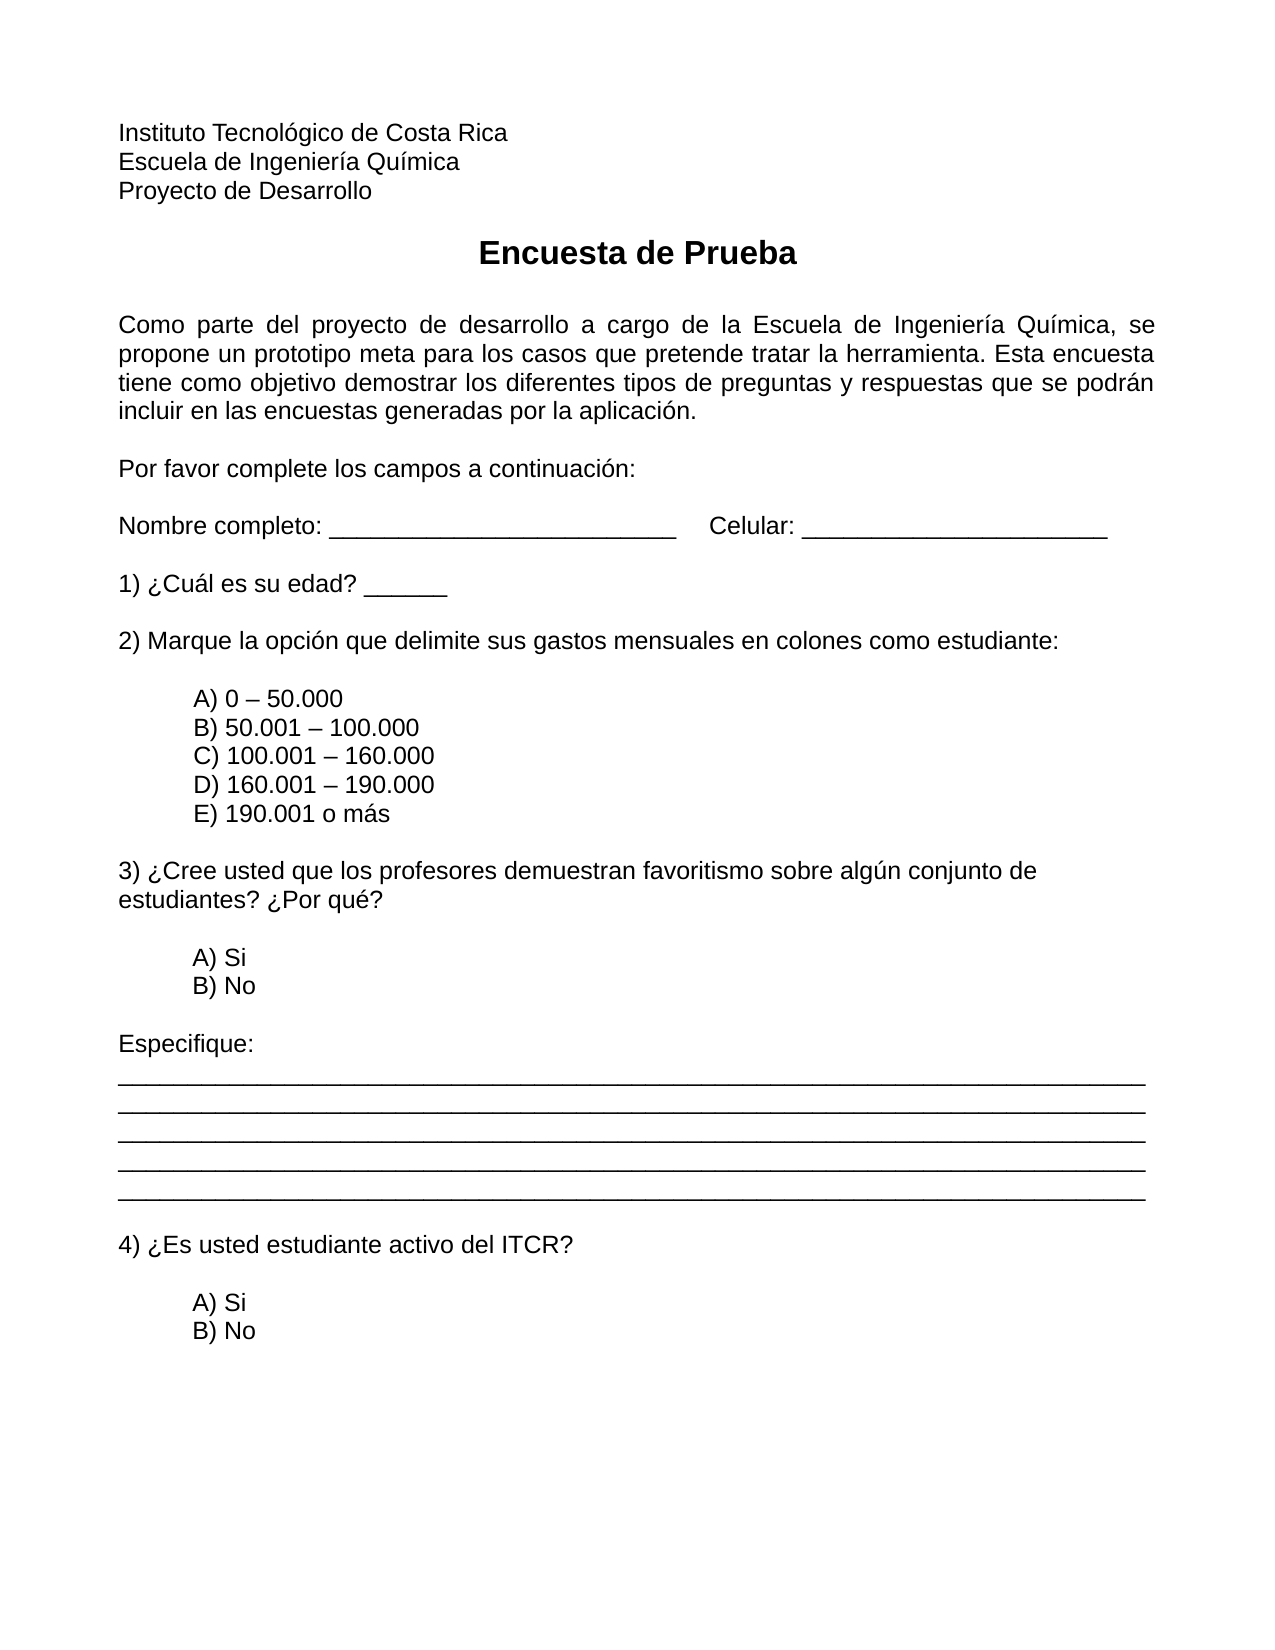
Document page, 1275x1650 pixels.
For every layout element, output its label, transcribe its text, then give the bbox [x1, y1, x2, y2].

text 3) ¿Cree usted que los profesores demuestran favoritismo sobre algún conjunto de estudiantes? ¿Por qué? [118, 856, 1157, 914]
text Nombre completo: _________________________ Celular: ______________________ [118, 511, 1157, 540]
text Como parte del proyecto de desarrollo a cargo de la Escuela de Ingeniería Química, se propone un prototipo meta para los casos que pretende tratar la herramienta. Esta encuesta tiene como objetivo demostrar los diferentes tipos de preguntas y respuestas que se podrán incluir en las encuestas generadas por la aplicación. [118, 310, 1157, 425]
text B) No [118, 971, 1157, 1000]
list B) 50.001 – 100.000 [156, 712, 1157, 741]
text A) Si [118, 1287, 1157, 1316]
text B) No [118, 1316, 1157, 1345]
list C) 100.001 – 160.000 [156, 741, 1157, 770]
text 2) Marque la opción que delimite sus gastos mensuales en colones como estudiante: [118, 626, 1157, 655]
text 4) ¿Es usted estudiante activo del ITCR? [118, 1230, 1157, 1259]
text A) Si [118, 942, 1157, 971]
text Encuesta de Prueba [118, 233, 1157, 272]
text Instituto Tecnológico de Costa Rica [118, 118, 1157, 147]
text Proyecto de Desarrollo [118, 176, 1157, 204]
list E) 190.001 o más [156, 799, 1157, 827]
text Escuela de Ingeniería Química [118, 147, 1157, 176]
text 1) ¿Cuál es su edad? ______ [118, 569, 1157, 597]
text Especifique: __________________________________________________________________________________________________________________________________________________________________________________________________________________________________________________________________________________________________________________________________________________________________________________ [118, 1029, 1157, 1201]
text Por favor complete los campos a continuación: [118, 454, 1157, 482]
list A) 0 – 50.000 [156, 684, 1157, 712]
list D) 160.001 – 190.000 [156, 770, 1157, 799]
